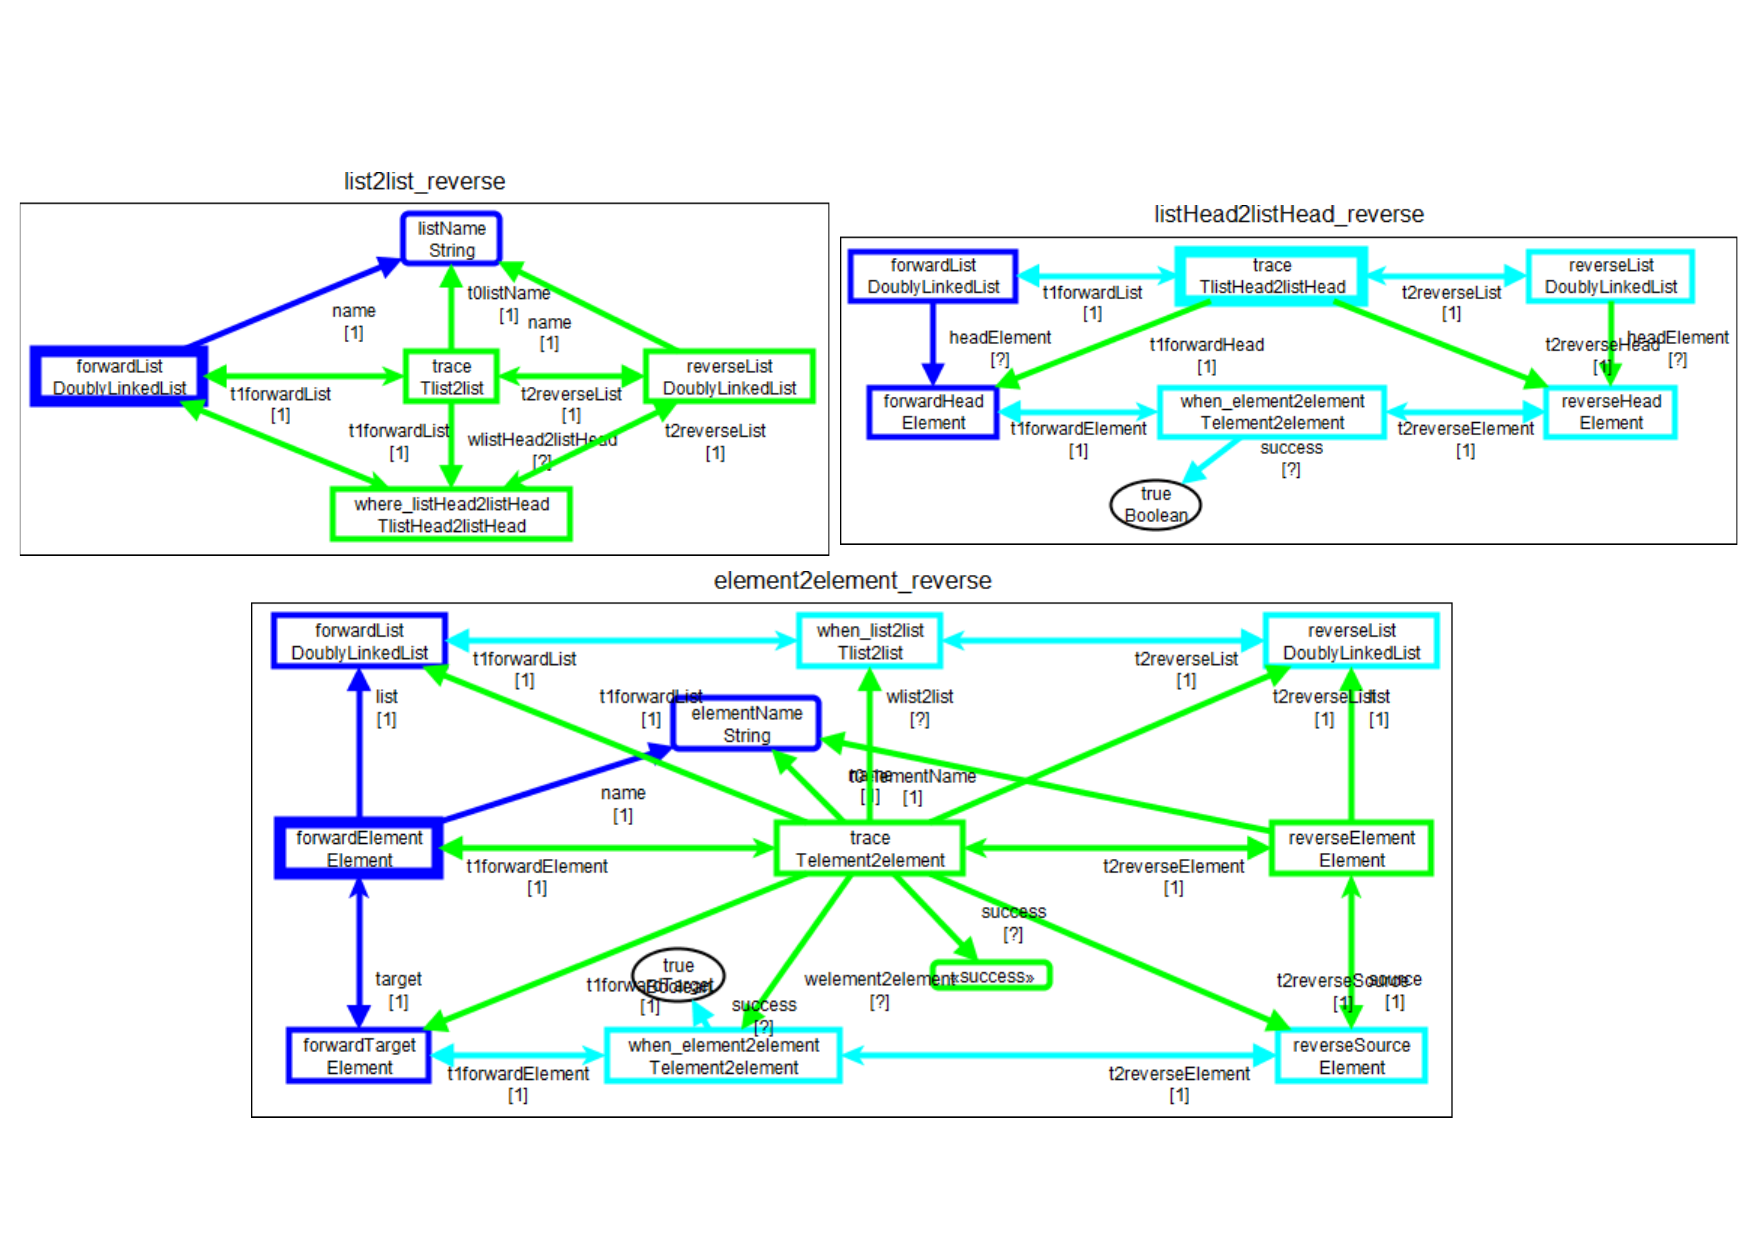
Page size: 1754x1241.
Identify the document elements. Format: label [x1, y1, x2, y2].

picture [251, 571, 1453, 1118]
picture [840, 205, 1738, 545]
picture [19, 172, 830, 556]
